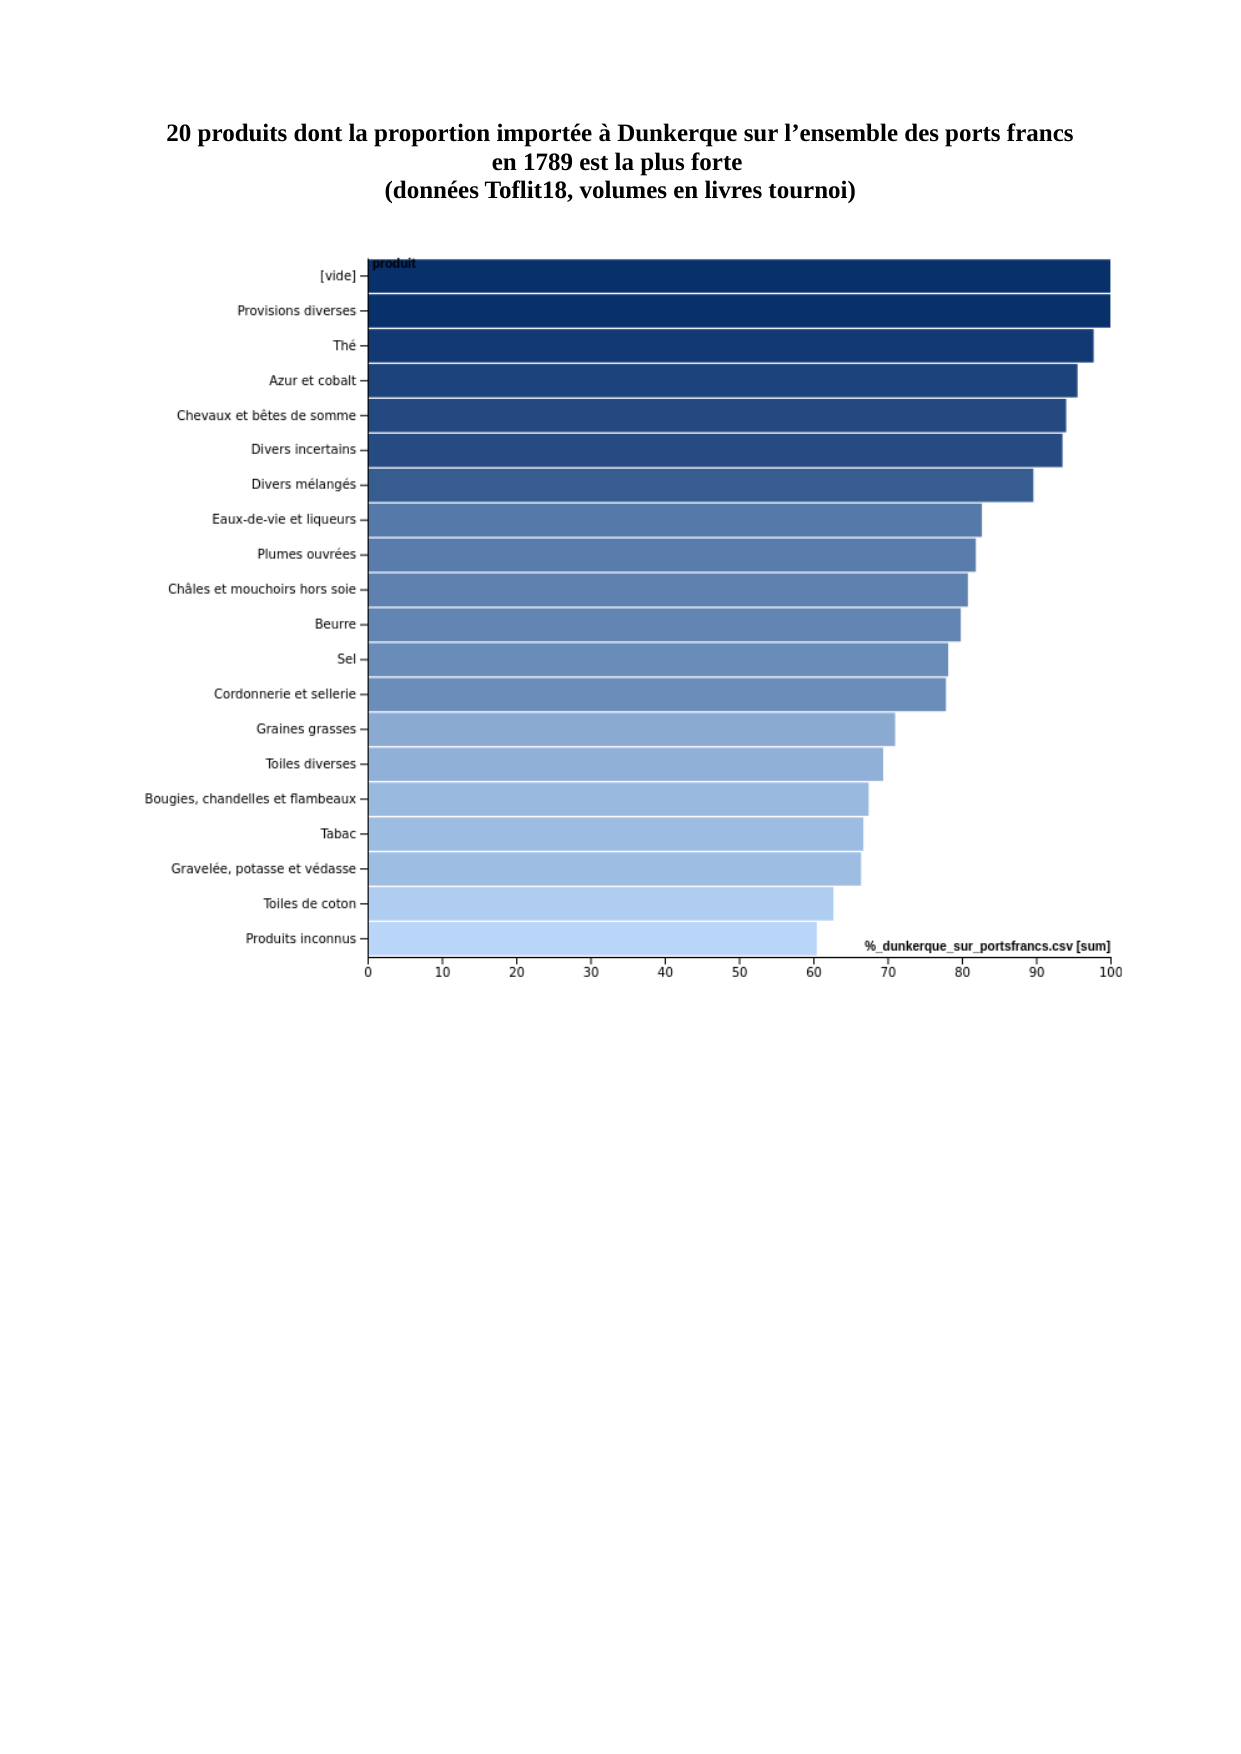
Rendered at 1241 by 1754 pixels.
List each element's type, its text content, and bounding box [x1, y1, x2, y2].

text en 1789 est la plus forte [118, 147, 1122, 176]
picture [118, 233, 1123, 982]
text (données Toflit18, volumes en livres tournoi) [118, 176, 1122, 204]
text 20 produits dont la proportion importée à Dunkerque sur l’ensemble des ports francs [118, 118, 1122, 147]
